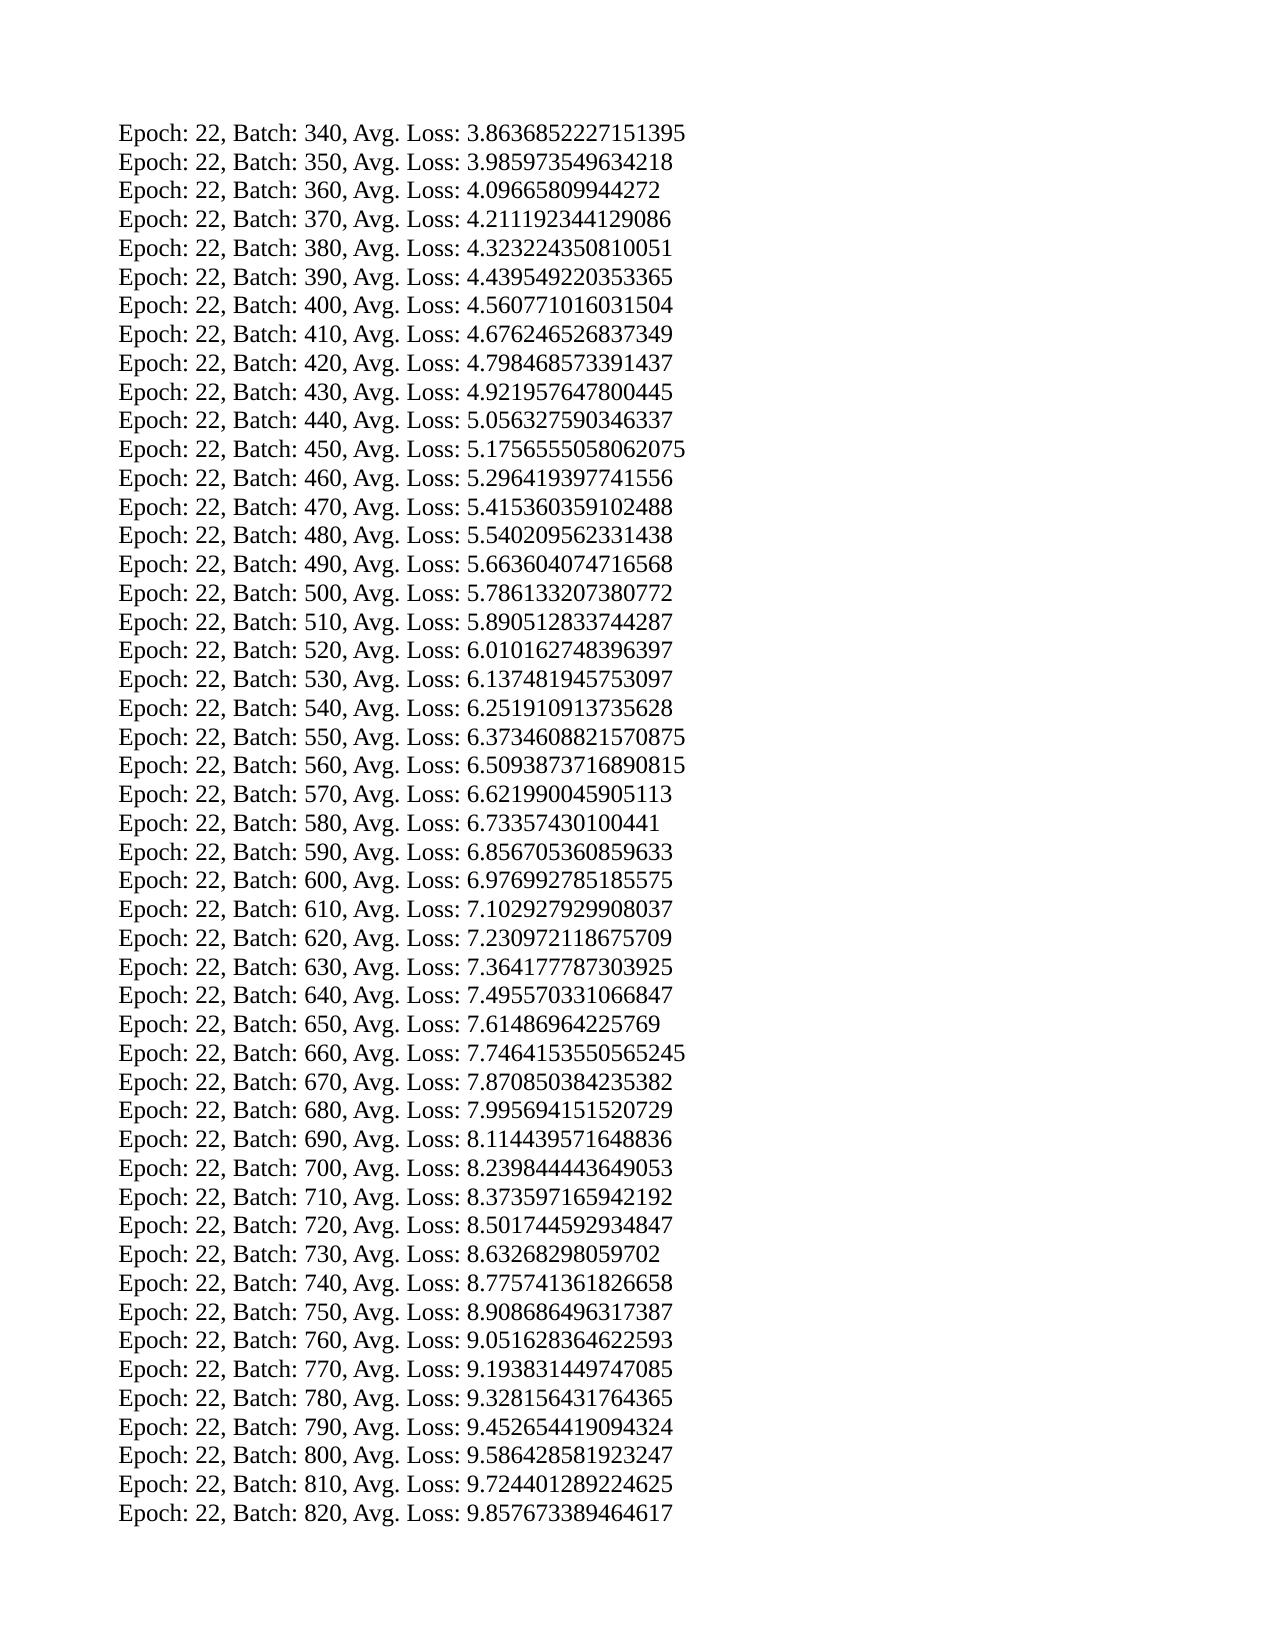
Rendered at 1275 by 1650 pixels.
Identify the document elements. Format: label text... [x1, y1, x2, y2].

text Epoch: 22, Batch: 630, Avg. Loss: 7.364177787303925 [118, 952, 1157, 981]
text Epoch: 22, Batch: 400, Avg. Loss: 4.560771016031504 [118, 291, 1157, 319]
text Epoch: 22, Batch: 760, Avg. Loss: 9.051628364622593 [118, 1326, 1157, 1354]
text Epoch: 22, Batch: 420, Avg. Loss: 4.798468573391437 [118, 348, 1157, 377]
text Epoch: 22, Batch: 520, Avg. Loss: 6.010162748396397 [118, 636, 1157, 664]
text Epoch: 22, Batch: 530, Avg. Loss: 6.137481945753097 [118, 664, 1157, 693]
text Epoch: 22, Batch: 470, Avg. Loss: 5.415360359102488 [118, 492, 1157, 521]
text Epoch: 22, Batch: 410, Avg. Loss: 4.676246526837349 [118, 319, 1157, 348]
text Epoch: 22, Batch: 490, Avg. Loss: 5.663604074716568 [118, 549, 1157, 578]
text Epoch: 22, Batch: 730, Avg. Loss: 8.63268298059702 [118, 1239, 1157, 1268]
text Epoch: 22, Batch: 710, Avg. Loss: 8.373597165942192 [118, 1182, 1157, 1211]
text Epoch: 22, Batch: 690, Avg. Loss: 8.114439571648836 [118, 1124, 1157, 1153]
text Epoch: 22, Batch: 650, Avg. Loss: 7.61486964225769 [118, 1009, 1157, 1038]
text Epoch: 22, Batch: 560, Avg. Loss: 6.5093873716890815 [118, 751, 1157, 779]
text Epoch: 22, Batch: 340, Avg. Loss: 3.8636852227151395 [118, 118, 1157, 147]
text Epoch: 22, Batch: 680, Avg. Loss: 7.995694151520729 [118, 1096, 1157, 1124]
text Epoch: 22, Batch: 510, Avg. Loss: 5.890512833744287 [118, 607, 1157, 636]
text Epoch: 22, Batch: 600, Avg. Loss: 6.976992785185575 [118, 866, 1157, 894]
text Epoch: 22, Batch: 570, Avg. Loss: 6.621990045905113 [118, 779, 1157, 808]
text Epoch: 22, Batch: 670, Avg. Loss: 7.870850384235382 [118, 1067, 1157, 1096]
text Epoch: 22, Batch: 430, Avg. Loss: 4.921957647800445 [118, 377, 1157, 406]
text Epoch: 22, Batch: 740, Avg. Loss: 8.775741361826658 [118, 1268, 1157, 1297]
text Epoch: 22, Batch: 380, Avg. Loss: 4.323224350810051 [118, 233, 1157, 262]
text Epoch: 22, Batch: 750, Avg. Loss: 8.908686496317387 [118, 1297, 1157, 1326]
text Epoch: 22, Batch: 700, Avg. Loss: 8.239844443649053 [118, 1153, 1157, 1182]
text Epoch: 22, Batch: 620, Avg. Loss: 7.230972118675709 [118, 923, 1157, 952]
text Epoch: 22, Batch: 660, Avg. Loss: 7.7464153550565245 [118, 1038, 1157, 1067]
text Epoch: 22, Batch: 480, Avg. Loss: 5.540209562331438 [118, 521, 1157, 549]
text Epoch: 22, Batch: 810, Avg. Loss: 9.724401289224625 [118, 1469, 1157, 1498]
text Epoch: 22, Batch: 550, Avg. Loss: 6.3734608821570875 [118, 722, 1157, 751]
text Epoch: 22, Batch: 770, Avg. Loss: 9.193831449747085 [118, 1354, 1157, 1383]
text Epoch: 22, Batch: 390, Avg. Loss: 4.439549220353365 [118, 262, 1157, 291]
text Epoch: 22, Batch: 360, Avg. Loss: 4.09665809944272 [118, 176, 1157, 204]
text Epoch: 22, Batch: 800, Avg. Loss: 9.586428581923247 [118, 1441, 1157, 1469]
text Epoch: 22, Batch: 460, Avg. Loss: 5.296419397741556 [118, 463, 1157, 492]
text Epoch: 22, Batch: 440, Avg. Loss: 5.056327590346337 [118, 406, 1157, 434]
text Epoch: 22, Batch: 720, Avg. Loss: 8.501744592934847 [118, 1211, 1157, 1239]
text Epoch: 22, Batch: 640, Avg. Loss: 7.495570331066847 [118, 981, 1157, 1009]
text Epoch: 22, Batch: 500, Avg. Loss: 5.786133207380772 [118, 578, 1157, 607]
text Epoch: 22, Batch: 590, Avg. Loss: 6.856705360859633 [118, 837, 1157, 866]
text Epoch: 22, Batch: 820, Avg. Loss: 9.857673389464617 [118, 1498, 1157, 1527]
text Epoch: 22, Batch: 780, Avg. Loss: 9.328156431764365 [118, 1383, 1157, 1412]
text Epoch: 22, Batch: 370, Avg. Loss: 4.211192344129086 [118, 204, 1157, 233]
text Epoch: 22, Batch: 350, Avg. Loss: 3.985973549634218 [118, 147, 1157, 176]
text Epoch: 22, Batch: 610, Avg. Loss: 7.102927929908037 [118, 894, 1157, 923]
text Epoch: 22, Batch: 540, Avg. Loss: 6.251910913735628 [118, 693, 1157, 722]
text Epoch: 22, Batch: 790, Avg. Loss: 9.452654419094324 [118, 1412, 1157, 1441]
text Epoch: 22, Batch: 580, Avg. Loss: 6.73357430100441 [118, 808, 1157, 837]
text Epoch: 22, Batch: 450, Avg. Loss: 5.1756555058062075 [118, 434, 1157, 463]
